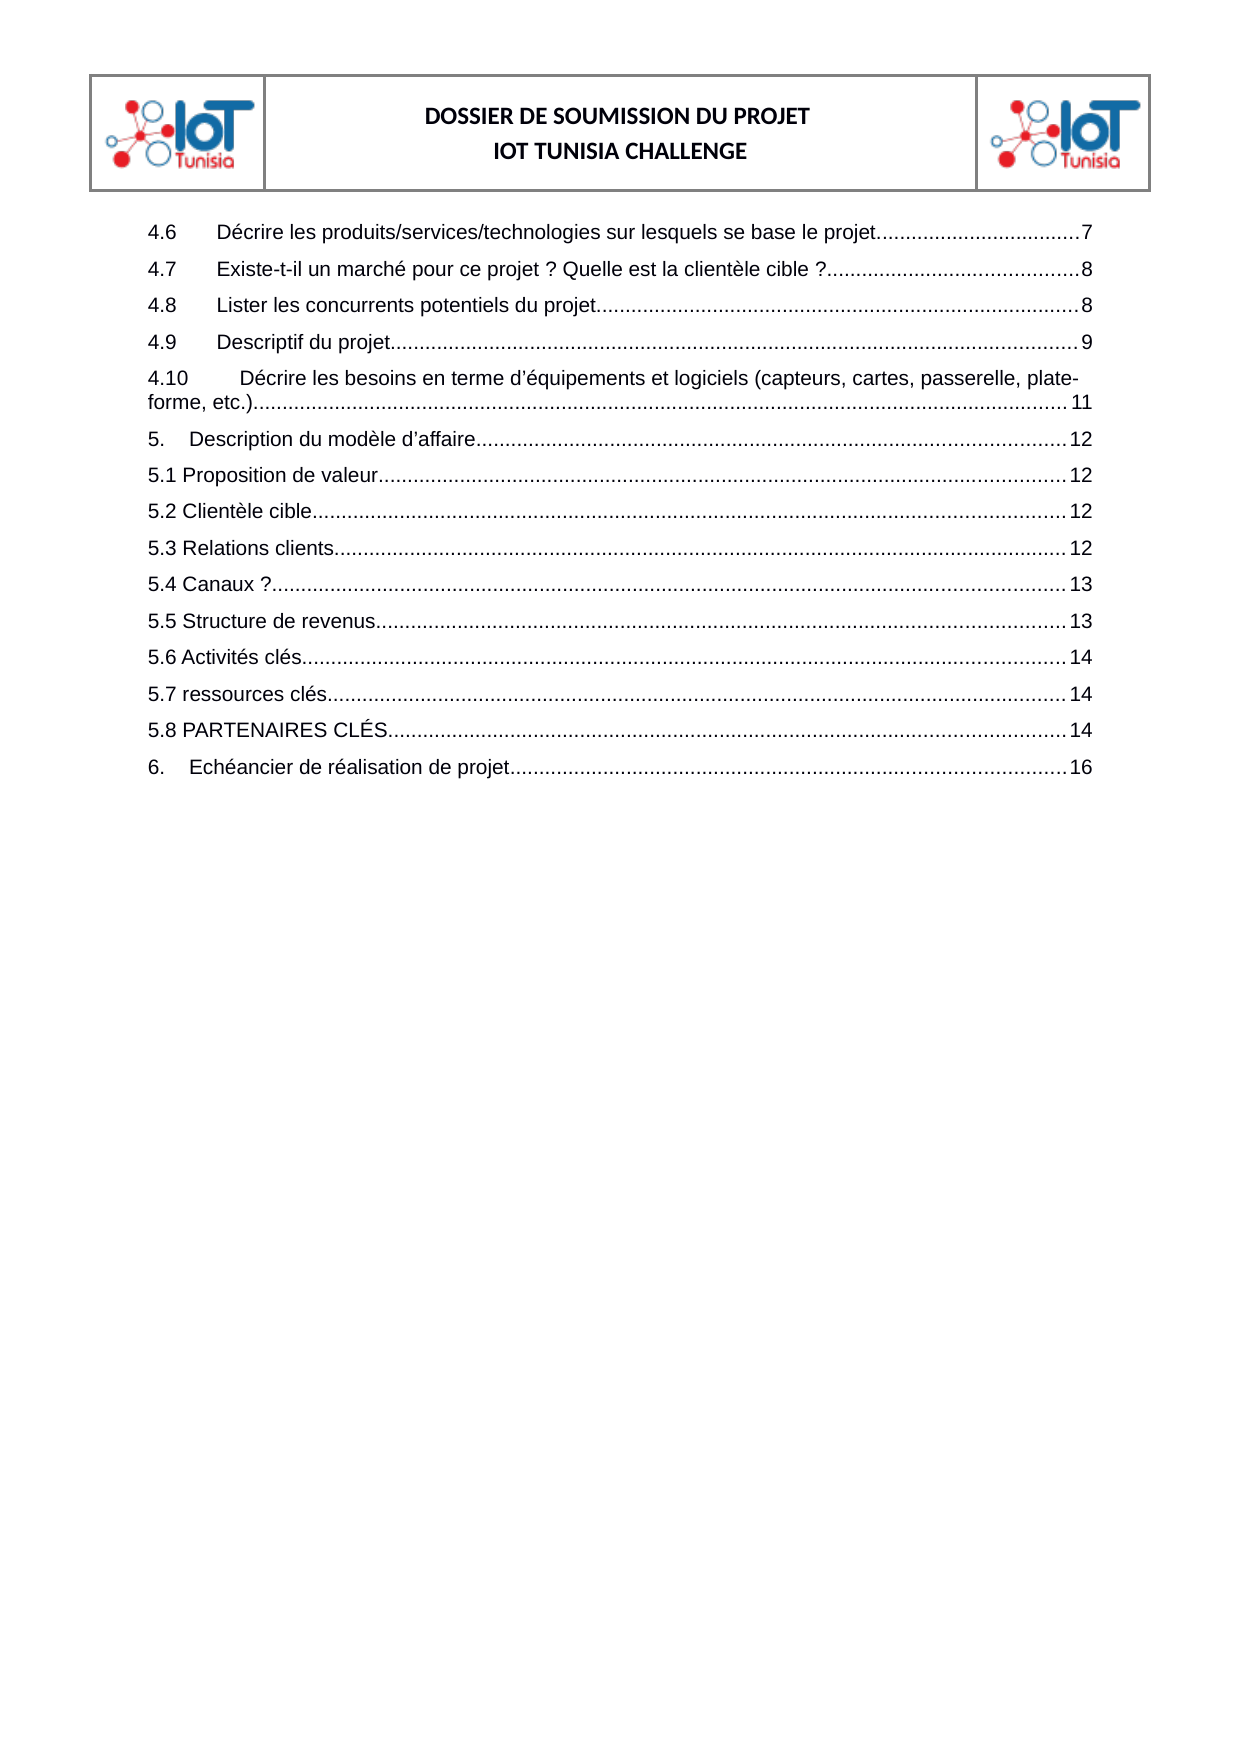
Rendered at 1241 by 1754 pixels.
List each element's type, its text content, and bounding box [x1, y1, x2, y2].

text 4.7 Existe-t-il un marché pour ce projet ? Quelle est la clientèle cible ? 8 [148, 257, 1093, 281]
picture [985, 86, 1142, 180]
text 4.9 Descriptif du projet 9 [148, 329, 1093, 353]
text 5.7 ressources clés 14 [148, 682, 1093, 706]
text 4.10 Décrire les besoins en terme d’équipements et logiciels (capteurs, cartes, passerelle, plate-forme, etc.). 11 [148, 366, 1093, 414]
picture [99, 86, 256, 180]
text 5.6 Activités clés 14 [148, 645, 1093, 669]
text 5.5 Structure de revenus 13 [148, 609, 1093, 633]
text 5. Description du modèle d’affaire 12 [148, 426, 1093, 450]
text 5.1 Proposition de valeur 12 [148, 463, 1093, 487]
text 4.8 Lister les concurrents potentiels du projet. 8 [148, 293, 1093, 317]
text 5.2 Clientèle cible 12 [148, 499, 1093, 523]
text 5.8 PARTENAIRES CLÉS 14 [148, 718, 1093, 742]
text 5.4 Canaux ? 13 [148, 572, 1093, 596]
text 6. Echéancier de réalisation de projet 16 [148, 754, 1093, 778]
text 4.6 Décrire les produits/services/technologies sur lesquels se base le projet. 7 [148, 220, 1093, 244]
text 5.3 Relations clients 12 [148, 536, 1093, 560]
